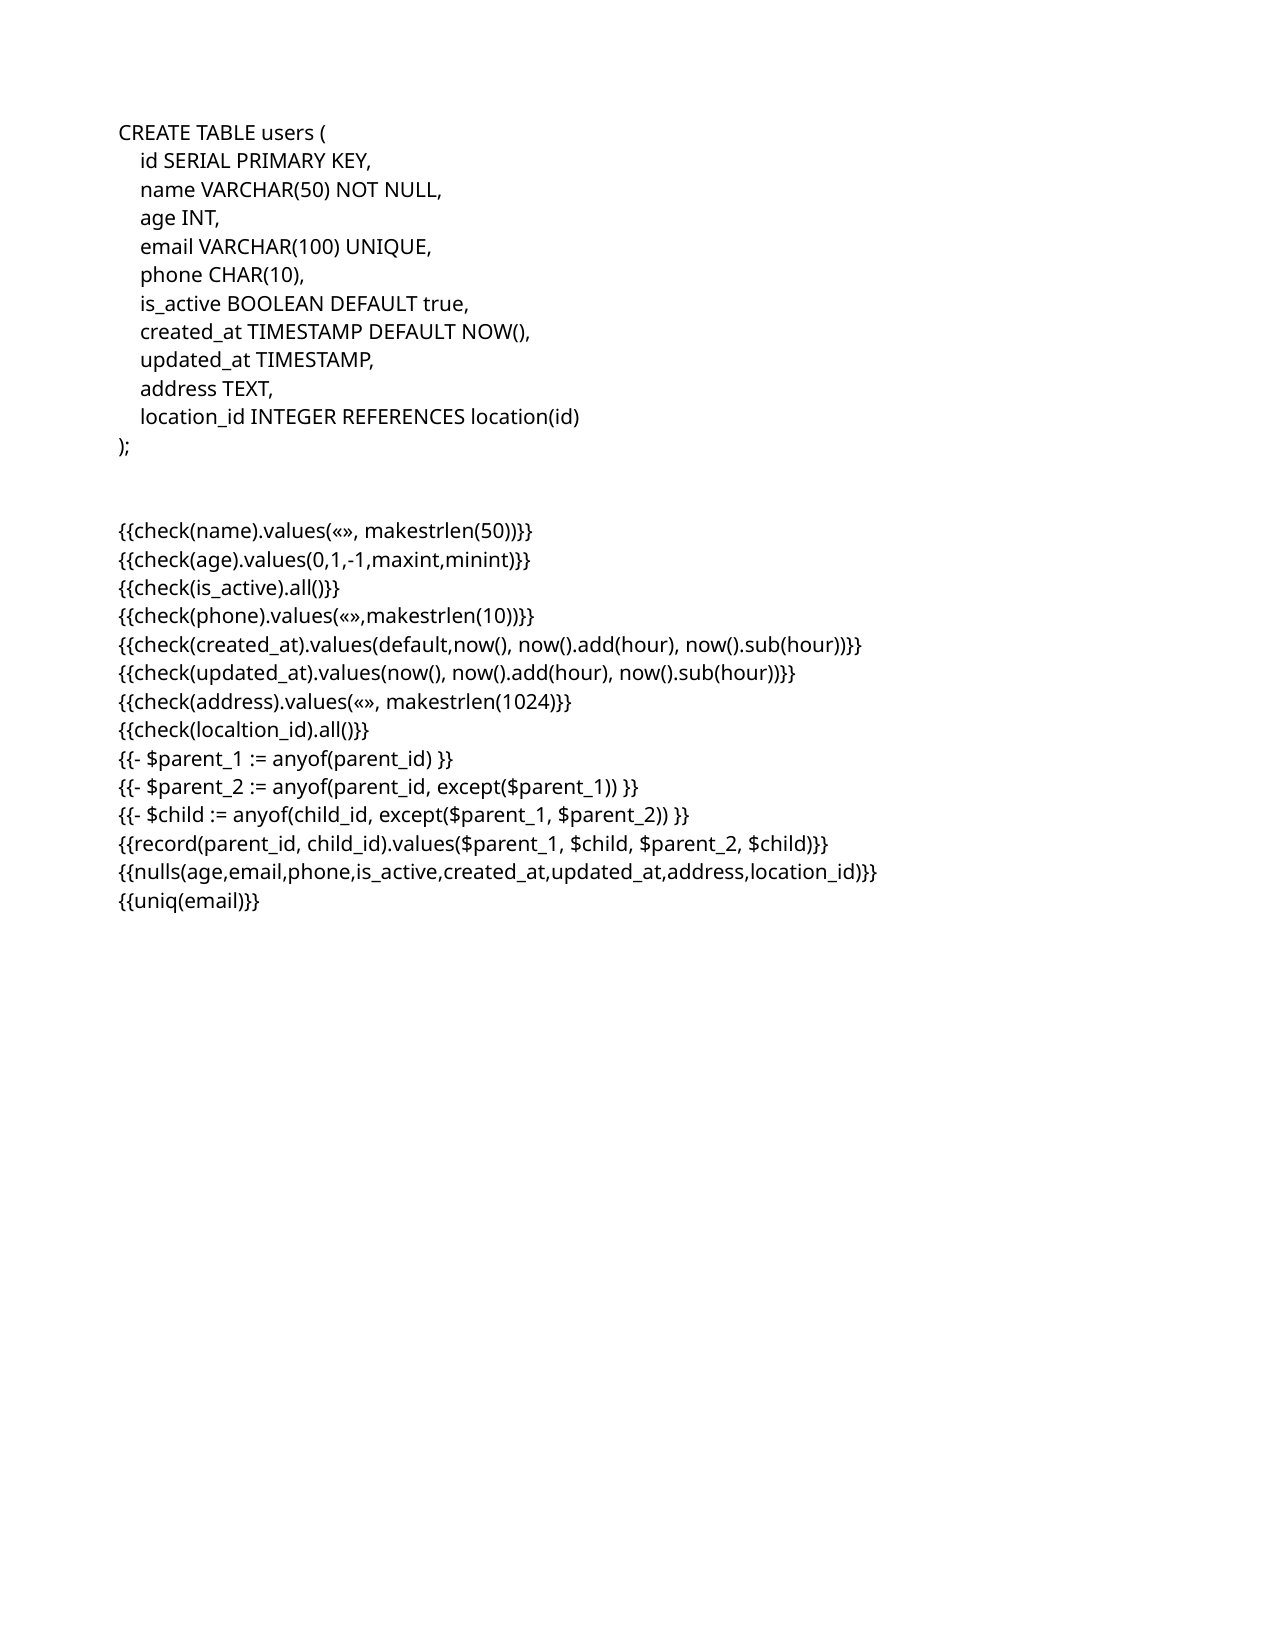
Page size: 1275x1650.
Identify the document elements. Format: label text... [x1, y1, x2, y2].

text created_at TIMESTAMP DEFAULT NOW(), [118, 317, 1216, 346]
text {{nulls(age,email,phone,is_active,created_at,updated_at,address,location_id)}} [118, 857, 1216, 886]
text updated_at TIMESTAMP, [118, 346, 1216, 374]
text name VARCHAR(50) NOT NULL, [118, 175, 1216, 203]
text phone CHAR(10), [118, 260, 1216, 289]
text {{check(is_active).all()}} [118, 573, 1216, 602]
text {{check(age).values(0,1,-1,maxint,minint)}} [118, 545, 1216, 573]
text {{check(localtion_id).all()}} [118, 715, 1216, 744]
text {{check(updated_at).values(now(), now().add(hour), now().sub(hour))}} [118, 658, 1216, 687]
text {{- $parent_2 := anyof(parent_id, except($parent_1)) }} [118, 772, 1216, 801]
text ); [118, 431, 1216, 459]
text age INT, [118, 203, 1216, 232]
text {{- $parent_1 := anyof(parent_id) }} [118, 744, 1216, 772]
text {{check(created_at).values(default,now(), now().add(hour), now().sub(hour))}} [118, 630, 1216, 658]
text {{check(address).values(«», makestrlen(1024)}} [118, 687, 1216, 715]
text email VARCHAR(100) UNIQUE, [118, 232, 1216, 260]
text address TEXT, [118, 374, 1216, 402]
text {{- $child := anyof(child_id, except($parent_1, $parent_2)) }} [118, 801, 1216, 829]
text is_active BOOLEAN DEFAULT true, [118, 289, 1216, 317]
text {{record(parent_id, child_id).values($parent_1, $child, $parent_2, $child)}} [118, 829, 1216, 857]
text {{uniq(email)}} [118, 886, 1216, 914]
text {{check(name).values(«», makestrlen(50))}} [118, 516, 1216, 545]
text {{check(phone).values(«»,makestrlen(10))}} [118, 602, 1216, 630]
text CREATE TABLE users ( [118, 118, 1216, 147]
text location_id INTEGER REFERENCES location(id) [118, 402, 1216, 431]
text id SERIAL PRIMARY KEY, [118, 147, 1216, 175]
